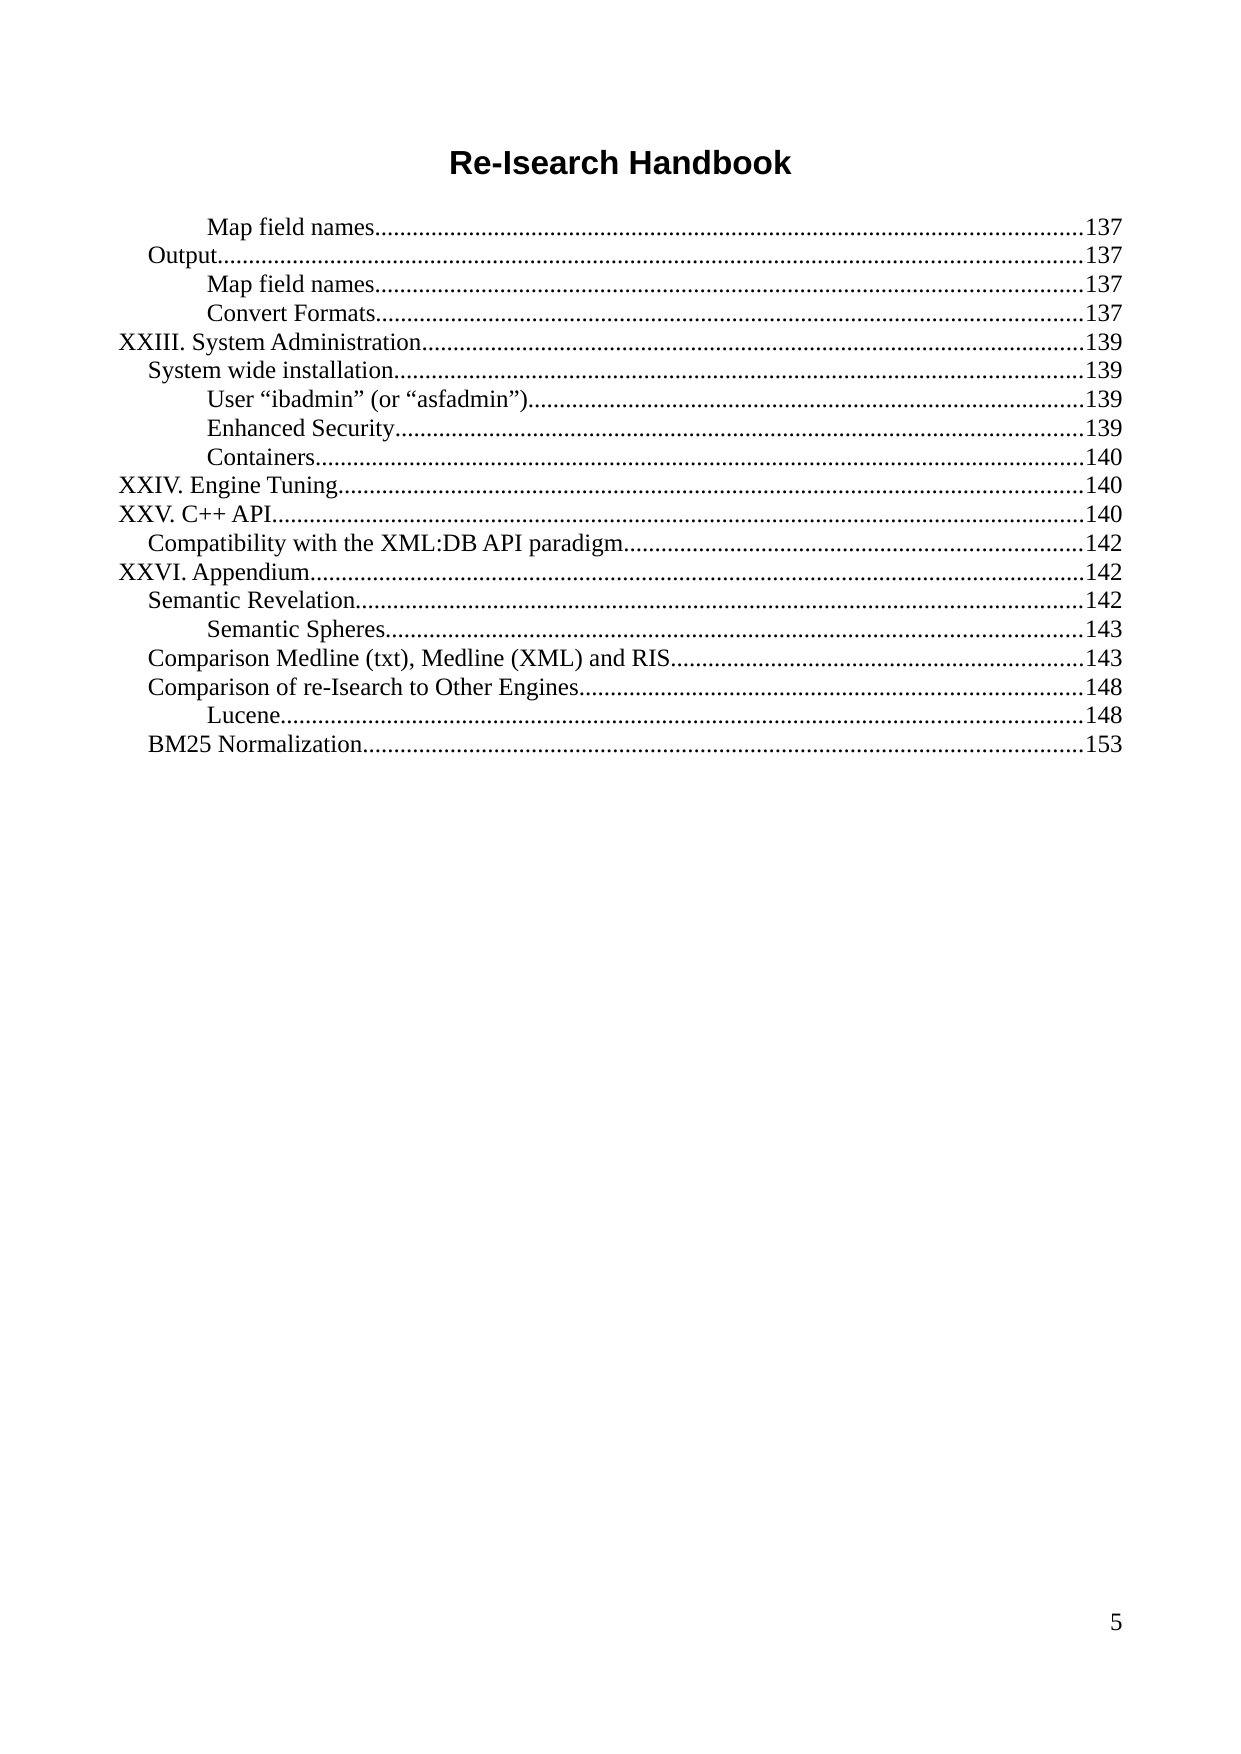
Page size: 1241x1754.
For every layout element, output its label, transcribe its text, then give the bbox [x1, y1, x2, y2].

text Semantic Revelation 142 [148, 585, 1122, 614]
text User “ibadmin” (or “asfadmin”) 139 [207, 384, 1122, 413]
text System wide installation 139 [148, 355, 1122, 384]
text Lucene 148 [207, 700, 1122, 729]
text XXV. C++ API 140 [118, 499, 1122, 528]
text Map field names 137 [207, 212, 1122, 240]
text Enhanced Security 139 [207, 413, 1122, 442]
text XXVI. Appendium 142 [118, 557, 1122, 585]
text XXIII. System Administration 139 [118, 327, 1122, 355]
text Output 137 [148, 240, 1122, 269]
text Containers 140 [207, 442, 1122, 470]
text Comparison Medline (txt), Medline (XML) and RIS 143 [148, 643, 1122, 672]
text Compatibility with the XML:DB API paradigm 142 [148, 528, 1122, 557]
text Map field names 137 [207, 269, 1122, 298]
text BM25 Normalization 153 [148, 729, 1122, 758]
text Semantic Spheres 143 [207, 614, 1122, 643]
text Convert Formats 137 [207, 298, 1122, 327]
text XXIV. Engine Tuning 140 [118, 470, 1122, 499]
text Comparison of re-Isearch to Other Engines 148 [148, 672, 1122, 700]
